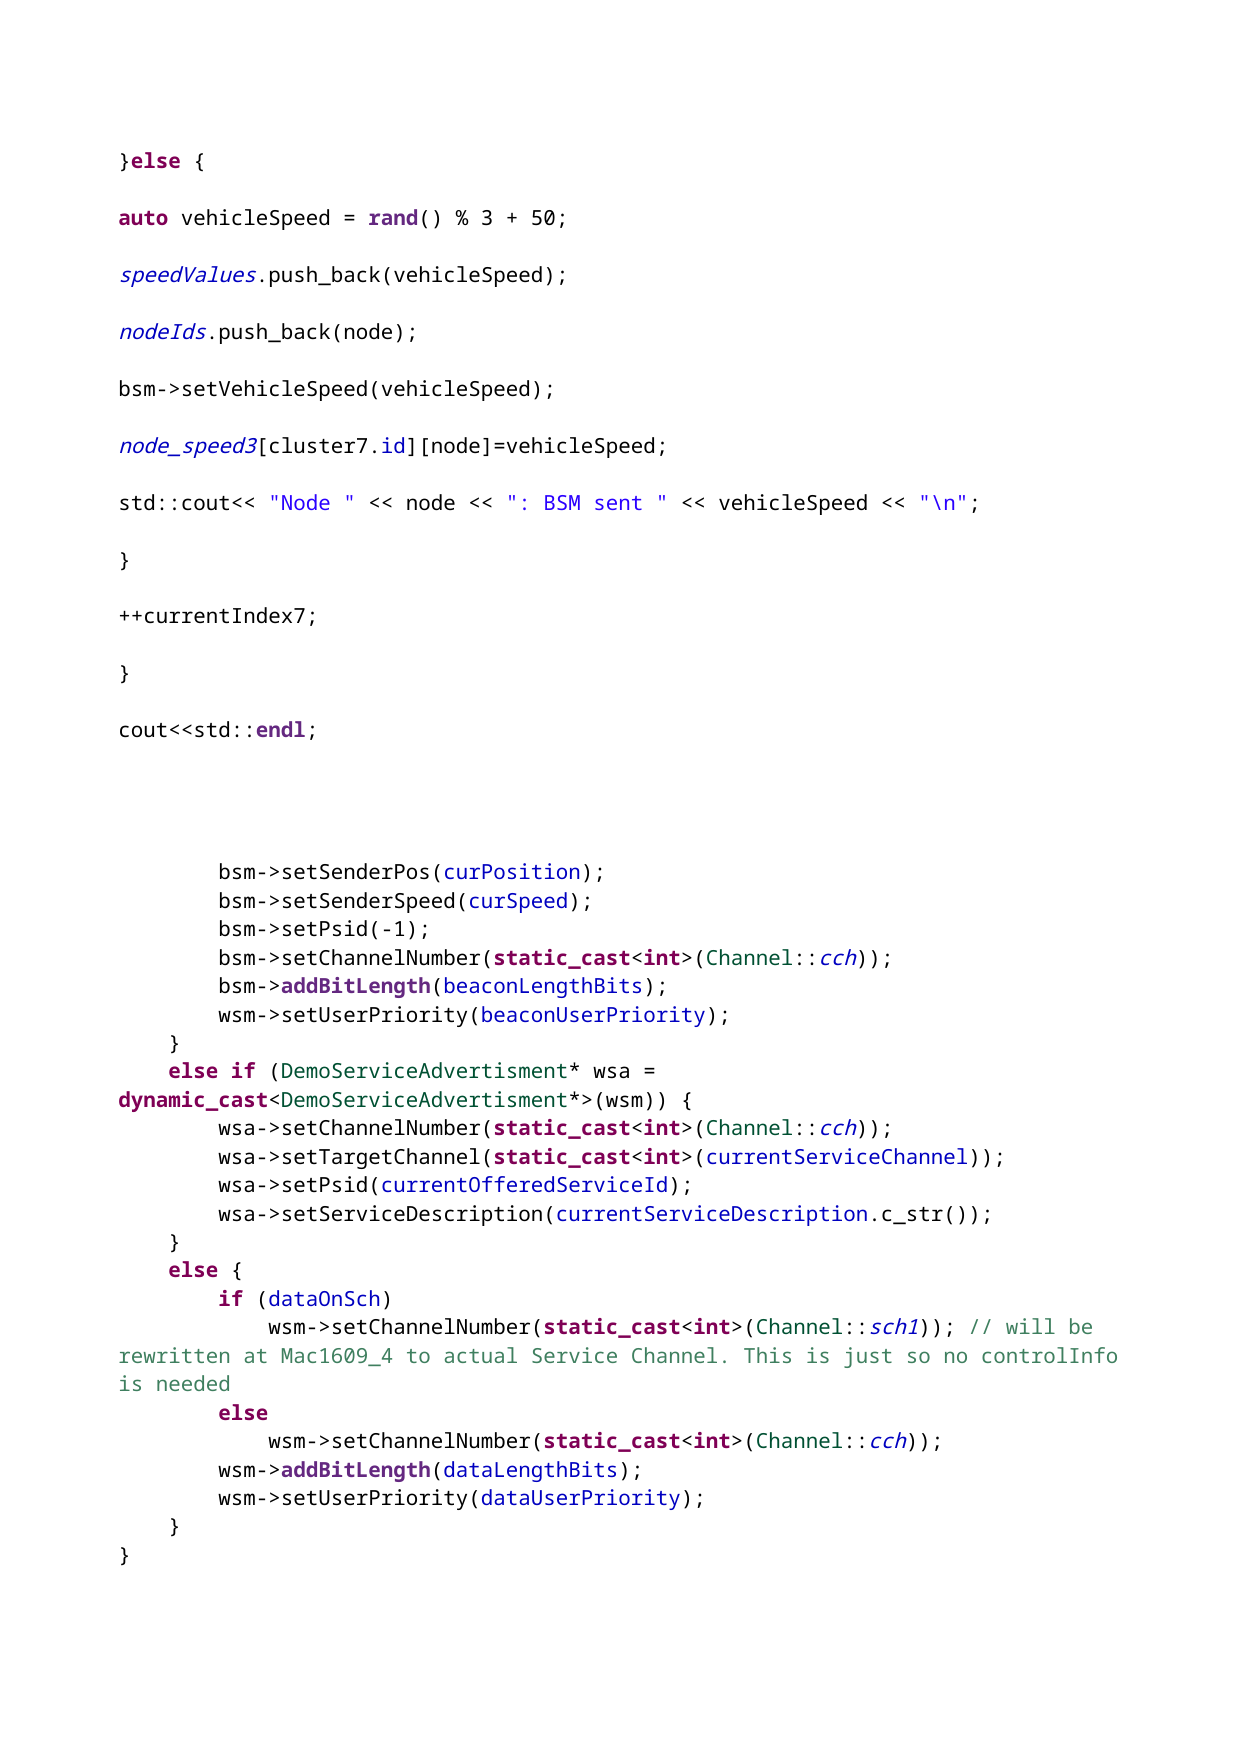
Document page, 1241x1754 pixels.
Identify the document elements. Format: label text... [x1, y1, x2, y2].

text nodeIds.push_back(node); [118, 289, 1122, 346]
text wsa->setPsid(currentOfferedServiceId); [118, 1170, 1122, 1199]
text else { [118, 1256, 1122, 1284]
text wsa->setTargetChannel(static_cast<int>(currentServiceChannel)); [118, 1142, 1122, 1170]
text } [118, 1540, 1122, 1568]
text bsm->setChannelNumber(static_cast<int>(Channel::cch)); [118, 943, 1122, 971]
text wsm->setUserPriority(beaconUserPriority); [118, 1000, 1122, 1028]
text cout<<std::endl; [118, 687, 1122, 744]
text wsm->setChannelNumber(static_cast<int>(Channel::sch1)); // will be rewritten at Mac1609_4 to actual Service Channel. This is just so no controlInfo is needed [118, 1312, 1122, 1398]
text bsm->setPsid(-1); [118, 914, 1122, 943]
text } [118, 630, 1122, 687]
text }else { [118, 118, 1122, 175]
text auto vehicleSpeed = rand() % 3 + 50; [118, 175, 1122, 232]
text std::cout<< "Node " << node << ": BSM sent " << vehicleSpeed << "\n"; [118, 459, 1122, 516]
text } [118, 1227, 1122, 1256]
text wsm->setUserPriority(dataUserPriority); [118, 1483, 1122, 1512]
text bsm->setVehicleSpeed(vehicleSpeed); [118, 346, 1122, 402]
text node_speed3[cluster7.id][node]=vehicleSpeed; [118, 402, 1122, 459]
text wsa->setServiceDescription(currentServiceDescription.c_str()); [118, 1199, 1122, 1227]
text wsa->setChannelNumber(static_cast<int>(Channel::cch)); [118, 1113, 1122, 1142]
text bsm->setSenderPos(curPosition); [118, 857, 1122, 886]
text speedValues.push_back(vehicleSpeed); [118, 232, 1122, 289]
text bsm->addBitLength(beaconLengthBits); [118, 971, 1122, 1000]
text else if (DemoServiceAdvertisment* wsa = dynamic_cast<DemoServiceAdvertisment*>(wsm)) { [118, 1057, 1122, 1113]
text wsm->setChannelNumber(static_cast<int>(Channel::cch)); [118, 1426, 1122, 1455]
text } [118, 1512, 1122, 1540]
text wsm->addBitLength(dataLengthBits); [118, 1455, 1122, 1483]
text } [118, 1028, 1122, 1057]
text ++currentIndex7; [118, 573, 1122, 630]
text else [118, 1398, 1122, 1426]
text bsm->setSenderSpeed(curSpeed); [118, 886, 1122, 914]
text } [118, 516, 1122, 573]
text if (dataOnSch) [118, 1284, 1122, 1312]
